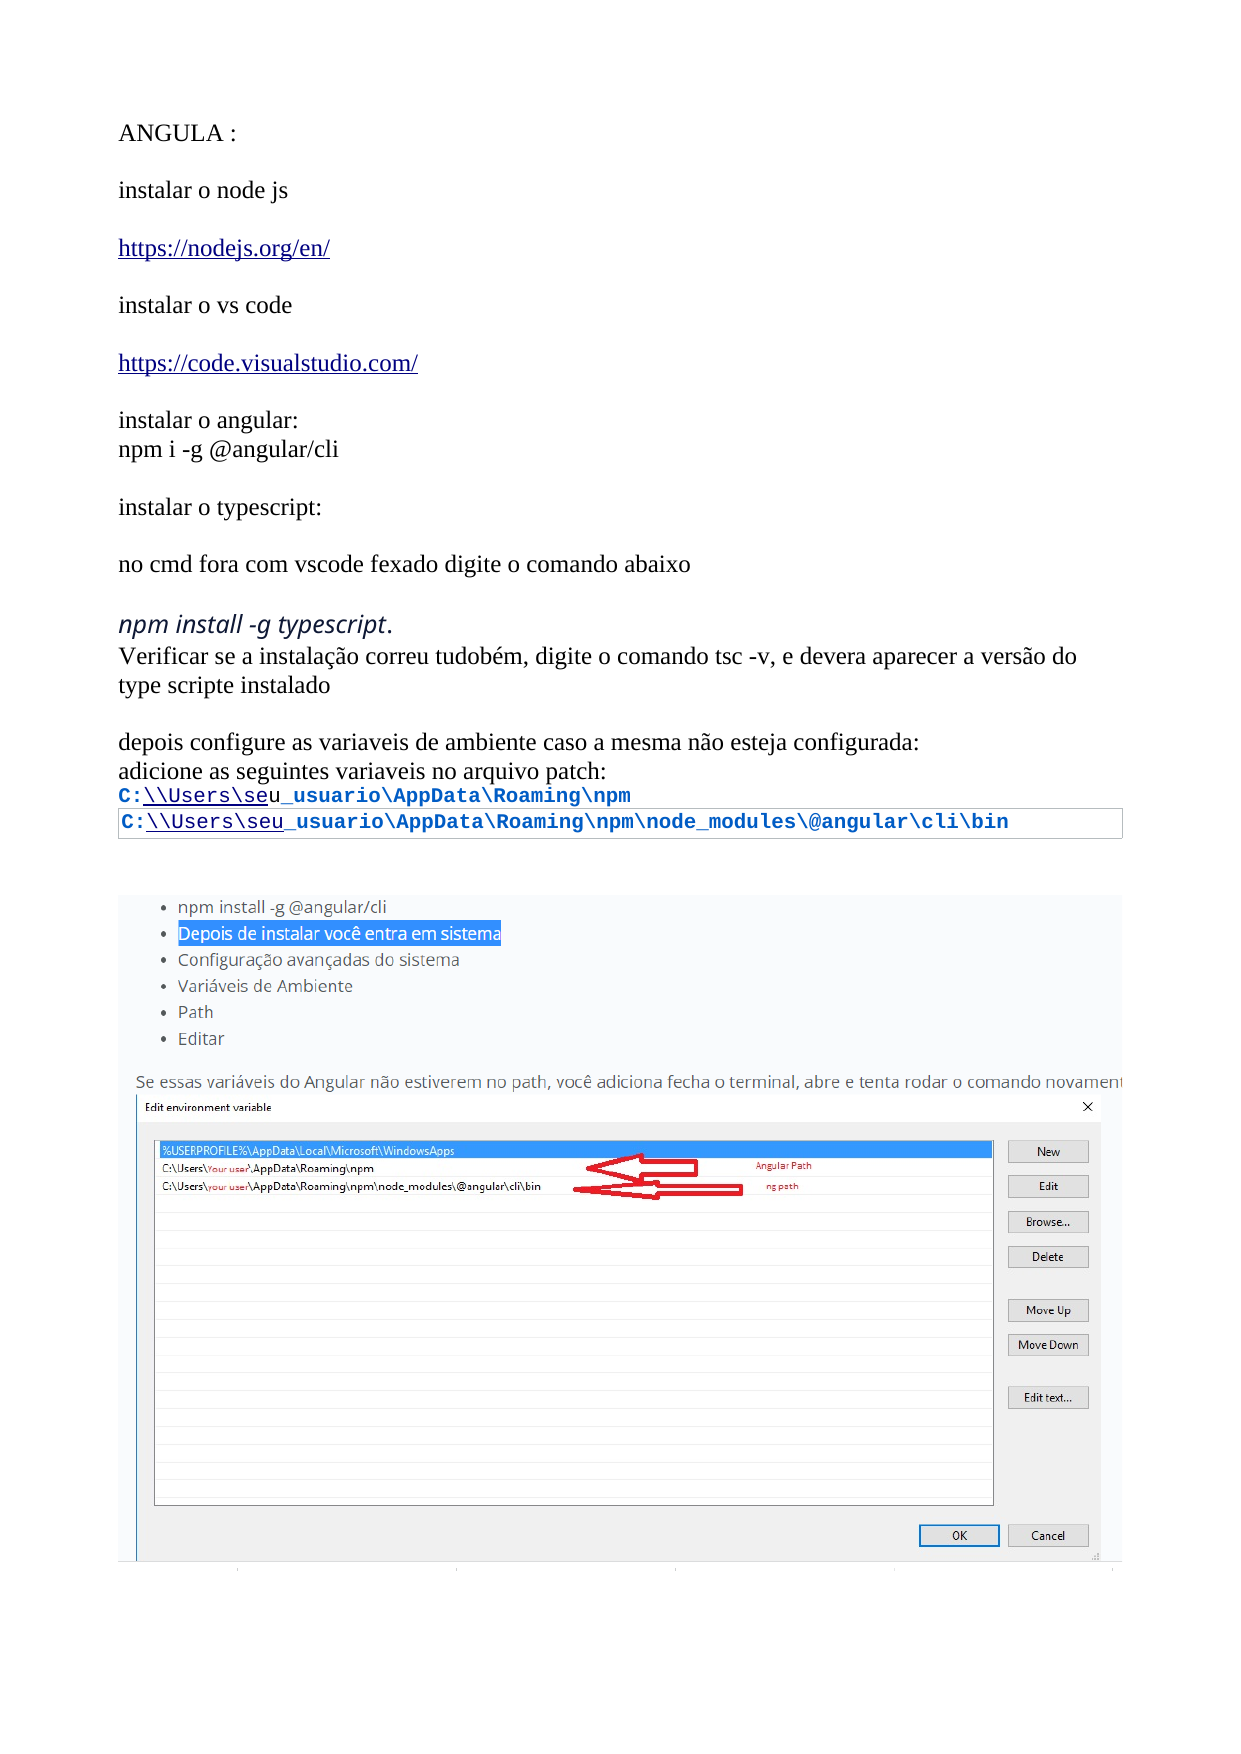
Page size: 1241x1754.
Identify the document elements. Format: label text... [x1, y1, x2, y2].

text Verificar se a instalação correu tudobém, digite o comando tsc -v, e devera aparecer a versão do type scripte instalado [118, 641, 1122, 698]
text https://code.visualstudio.com/ [118, 348, 1122, 377]
text https://nodejs.org/en/ [118, 233, 1122, 262]
text npm i -g @angular/cli [118, 434, 1122, 463]
text depois configure as variaveis de ambiente caso a mesma não esteja configurada: [118, 727, 1122, 756]
text instalar o node js [118, 176, 1122, 204]
text adicione as seguintes variaveis no arquivo patch: [118, 756, 1122, 785]
text npm install -g typescript. [118, 607, 1122, 641]
text instalar o typescript: [118, 492, 1122, 521]
text instalar o angular: [118, 406, 1122, 434]
text C:\\Users\seu_usuario\AppData\Roaming\npm\node_modules\@angular\cli\bin [119, 809, 1122, 838]
text ANGULA : [118, 118, 1122, 147]
text instalar o vs code [118, 291, 1122, 319]
picture [118, 895, 1123, 1571]
text C:\\Users\seu_usuario\AppData\Roaming\npm [118, 785, 1122, 808]
text no cmd fora com vscode fexado digite o comando abaixo [118, 549, 1122, 578]
